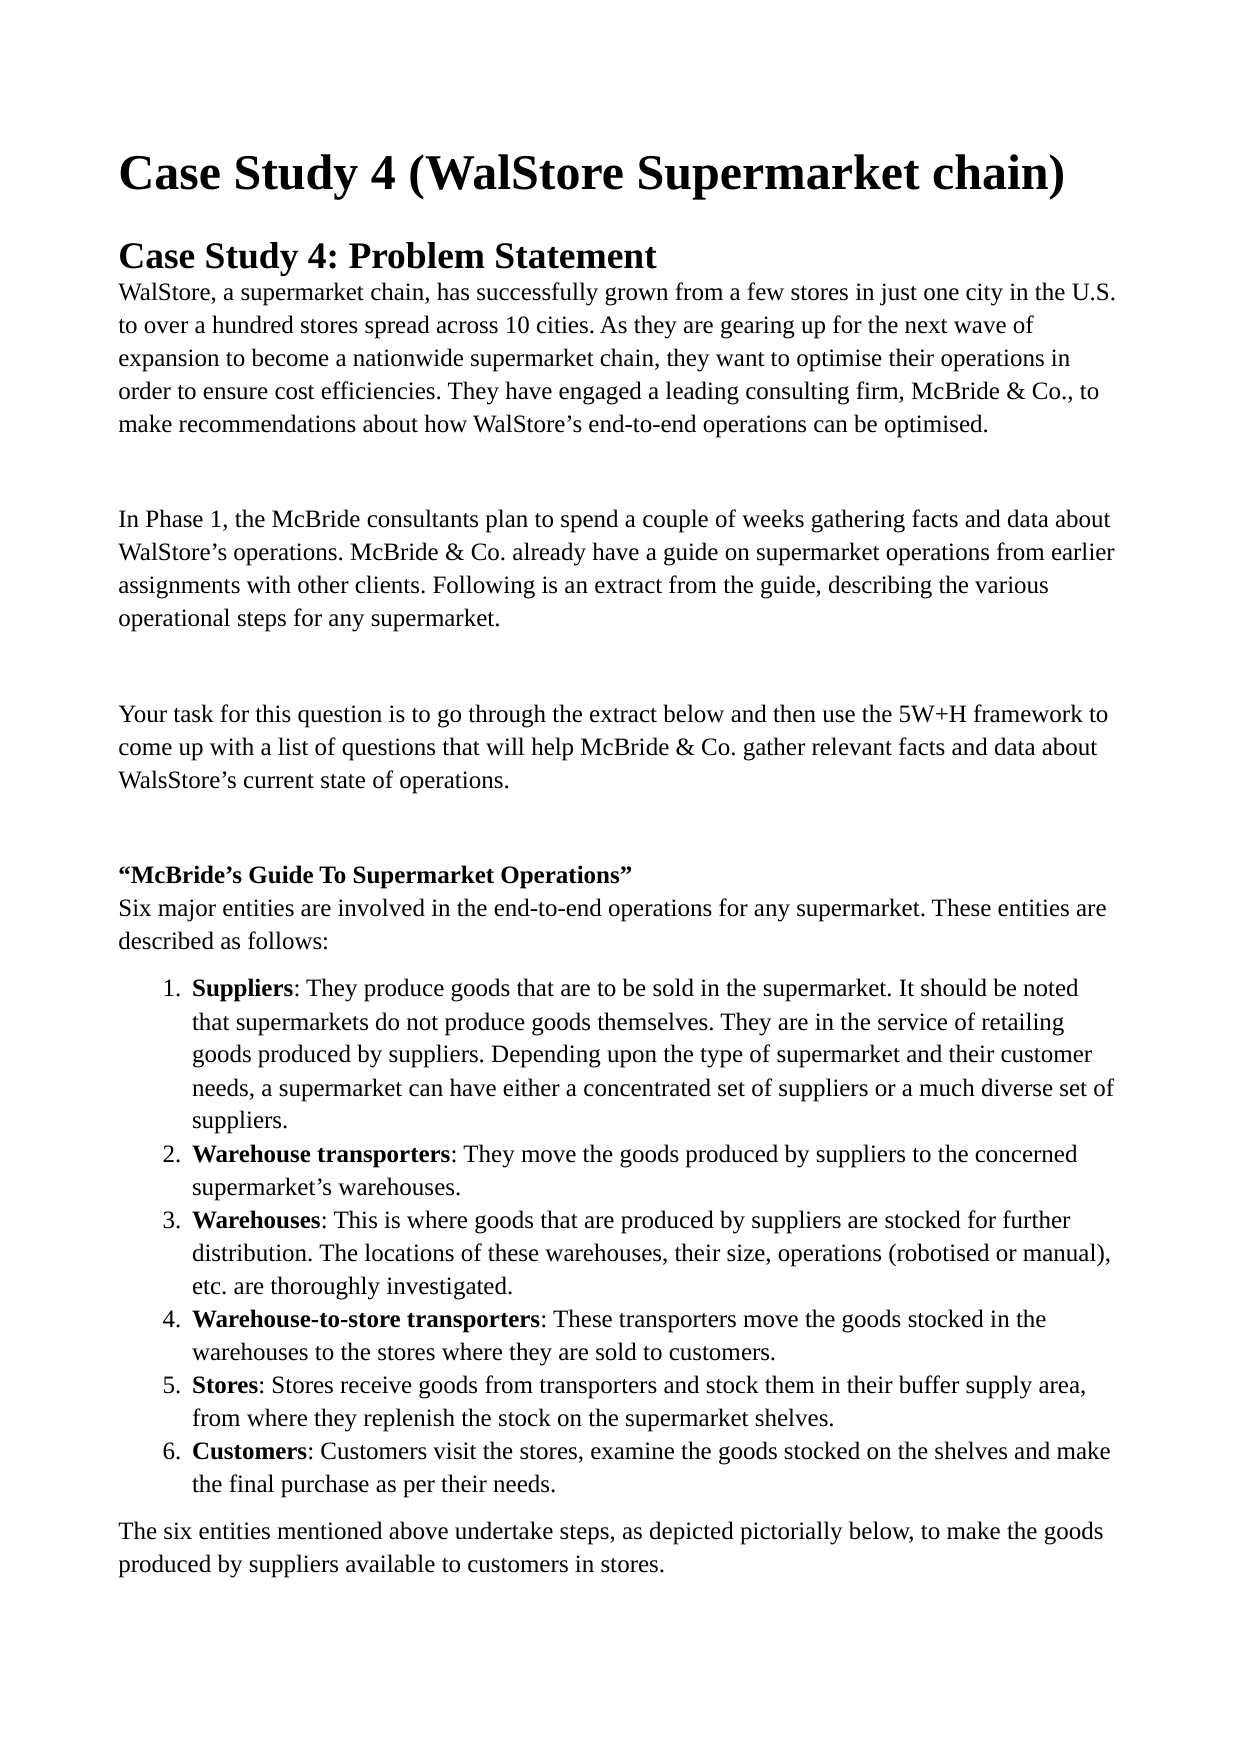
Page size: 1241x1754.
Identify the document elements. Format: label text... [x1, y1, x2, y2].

text “McBride’s Guide To Supermarket Operations” Six major entities are involved in the end-to-end operations for any supermarket. These entities are described as follows: [118, 860, 1122, 955]
list Stores: Stores receive goods from transporters and stock them in their buffer supply area, from where they replenish the stock on the supermarket shelves. [162, 1370, 1122, 1432]
list Warehouse-to-store transporters: These transporters move the goods stocked in the warehouses to the stores where they are sold to customers. [162, 1304, 1122, 1366]
subtitle Case Study 4: Problem Statement [118, 234, 1122, 277]
text Your task for this question is to go through the extract below and then use the 5W+H framework to come up with a list of questions that will help McBride & Co. gather relevant facts and data about WalsStore’s current state of operations. [118, 699, 1122, 793]
list Warehouse transporters: They move the goods produced by suppliers to the concerned supermarket’s warehouses. [162, 1139, 1122, 1200]
list Warehouses: This is where goods that are produced by suppliers are stocked for further distribution. The locations of these warehouses, their size, operations (robotised or manual), etc. are thoroughly investigated. [162, 1205, 1122, 1299]
list Customers: Customers visit the stores, examine the goods stocked on the shelves and make the final purchase as per their needs. [162, 1436, 1122, 1498]
text In Phase 1, the McBride consultants plan to spend a couple of weeks gathering facts and data about WalStore’s operations. McBride & Co. already have a guide on supermarket operations from earlier assignments with other clients. Following is an extract from the guide, describing the various operational steps for any supermarket. [118, 504, 1122, 632]
text WalStore, a supermarket chain, has successfully grown from a few stores in just one city in the U.S. to over a hundred stores spread across 10 cities. As they are gearing up for the next wave of expansion to become a nationwide supermarket chain, they want to optimise their operations in order to ensure cost efficiencies. They have engaged a leading consulting firm, McBride & Co., to make recommendations about how WalStore’s end-to-end operations can be optimised. [118, 277, 1122, 438]
subtitle Case Study 4 (WalStore Supermarket chain) [118, 143, 1122, 201]
list Suppliers: They produce goods that are to be sold in the supermarket. It should be noted that supermarkets do not produce goods themselves. They are in the service of retailing goods produced by suppliers. Depending upon the type of supermarket and their customer needs, a supermarket can have either a concentrated set of suppliers or a much diverse set of suppliers. [162, 973, 1122, 1134]
text The six entities mentioned above undertake steps, as depicted pictorially below, to make the goods produced by suppliers available to customers in stores. [118, 1516, 1122, 1578]
